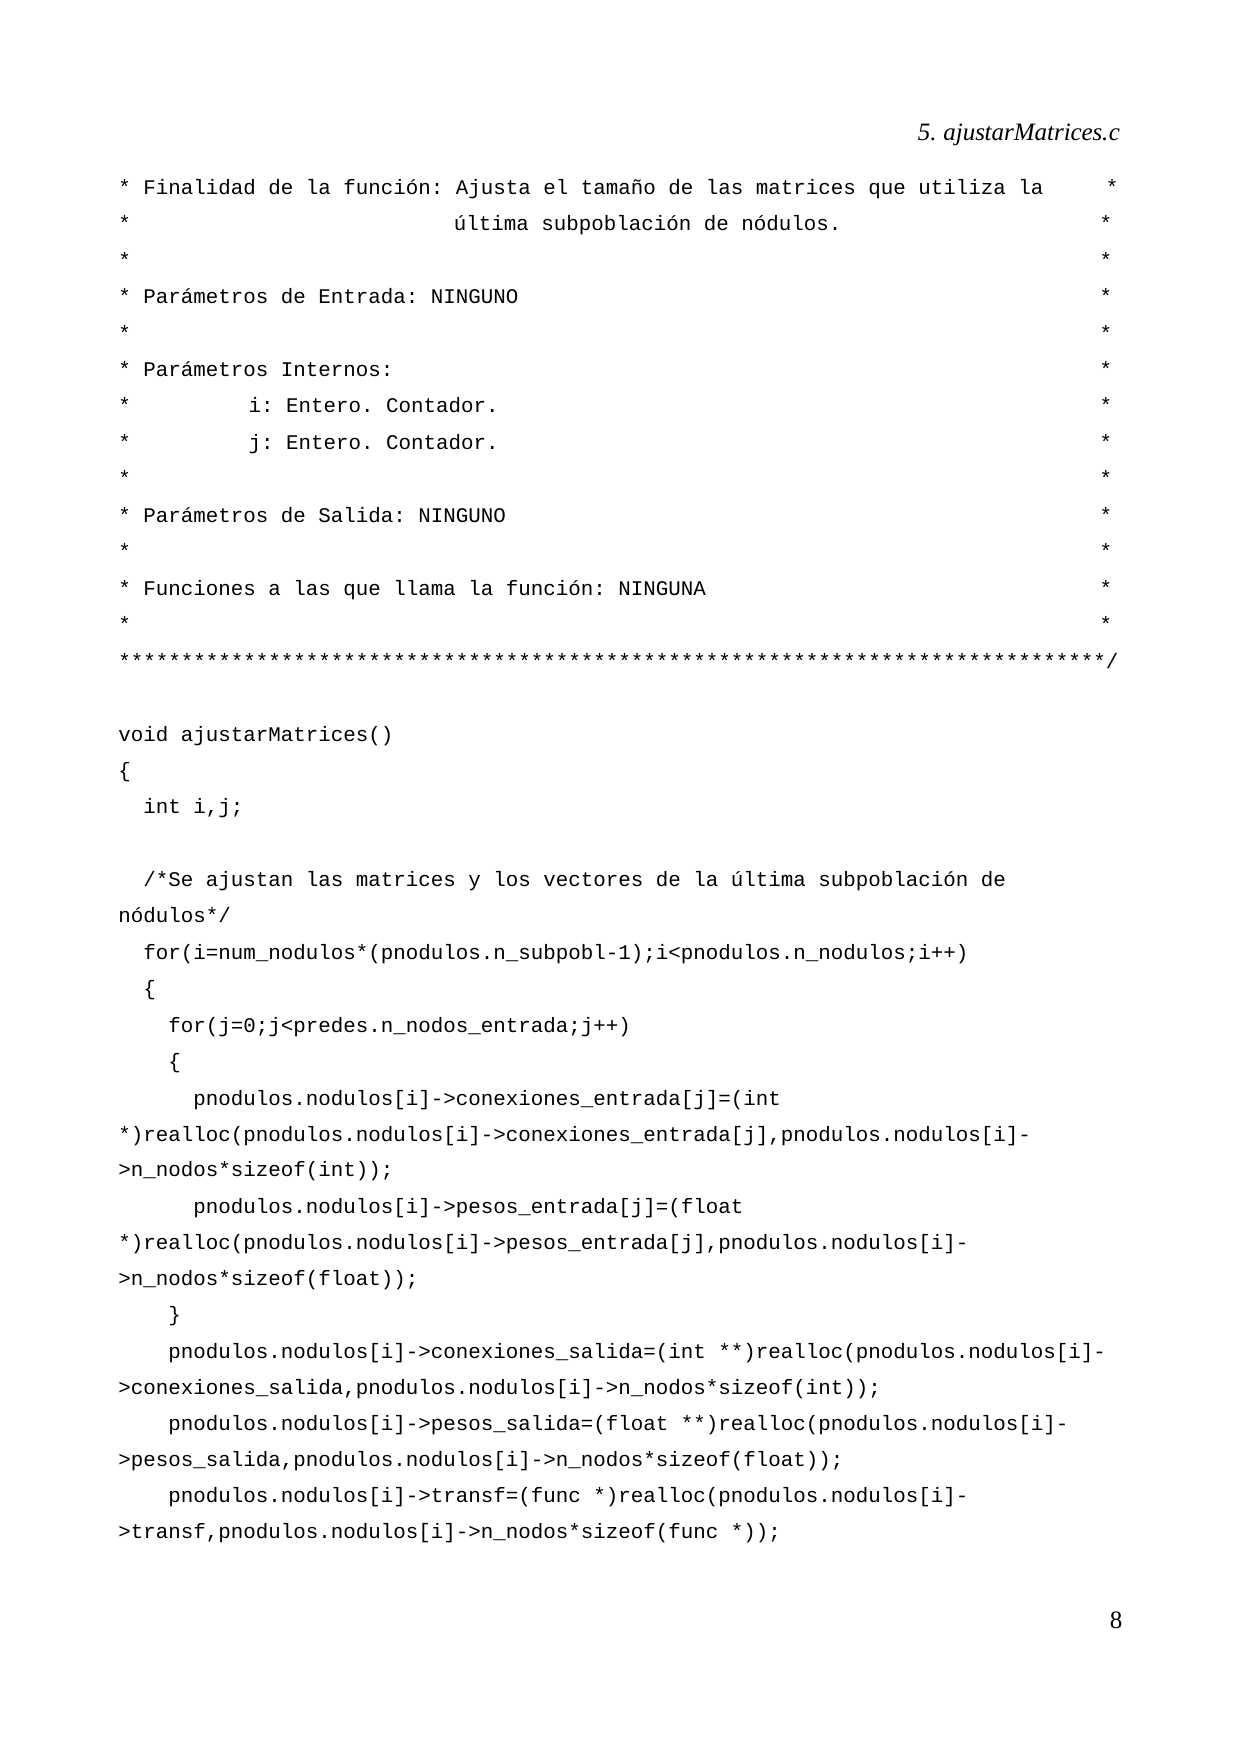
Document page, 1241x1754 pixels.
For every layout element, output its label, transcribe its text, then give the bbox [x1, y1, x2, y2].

text pnodulos.nodulos[i]->conexiones_salida=(int **)realloc(pnodulos.nodulos[i]->conexiones_salida,pnodulos.nodulos[i]->n_nodos*sizeof(int)); [118, 1341, 1122, 1401]
text for(i=num_nodulos*(pnodulos.n_subpobl-1);i<pnodulos.n_nodulos;i++) [118, 942, 1122, 966]
text * Finalidad de la función: Ajusta el tamaño de las matrices que utiliza la * * última subpoblación de nódulos. * [118, 177, 1122, 237]
text void ajustarMatrices() [118, 723, 1122, 747]
text int i,j; [118, 796, 1122, 820]
text pnodulos.nodulos[i]->transf=(func *)realloc(pnodulos.nodulos[i]->transf,pnodulos.nodulos[i]->n_nodos*sizeof(func *)); [118, 1485, 1122, 1545]
text for(j=0;j<predes.n_nodos_entrada;j++) [118, 1014, 1122, 1038]
text * Parámetros de Salida: NINGUNO * [118, 505, 1122, 529]
text * * [118, 322, 1122, 346]
text * * [118, 614, 1122, 638]
text *******************************************************************************/ [118, 651, 1122, 674]
text * * [118, 468, 1122, 492]
text /*Se ajustan las matrices y los vectores de la última subpoblación de nódulos*/ [118, 869, 1122, 929]
text { [118, 1051, 1122, 1075]
text * Parámetros de Entrada: NINGUNO * [118, 286, 1122, 310]
text pnodulos.nodulos[i]->pesos_entrada[j]=(float *)realloc(pnodulos.nodulos[i]->pesos_entrada[j],pnodulos.nodulos[i]->n_nodos*sizeof(float)); [118, 1196, 1122, 1292]
text * j: Entero. Contador. * [118, 432, 1122, 456]
text * i: Entero. Contador. * [118, 395, 1122, 419]
text } [118, 1304, 1122, 1328]
text * Funciones a las que llama la función: NINGUNA * [118, 578, 1122, 602]
text { [118, 760, 1122, 784]
text * * [118, 249, 1122, 273]
text { [118, 978, 1122, 1002]
text * Parámetros Internos: * [118, 359, 1122, 383]
text pnodulos.nodulos[i]->pesos_salida=(float **)realloc(pnodulos.nodulos[i]->pesos_salida,pnodulos.nodulos[i]->n_nodos*sizeof(float)); [118, 1413, 1122, 1473]
text * * [118, 541, 1122, 565]
text pnodulos.nodulos[i]->conexiones_entrada[j]=(int *)realloc(pnodulos.nodulos[i]->conexiones_entrada[j],pnodulos.nodulos[i]->n_nodos*sizeof(int)); [118, 1087, 1122, 1183]
